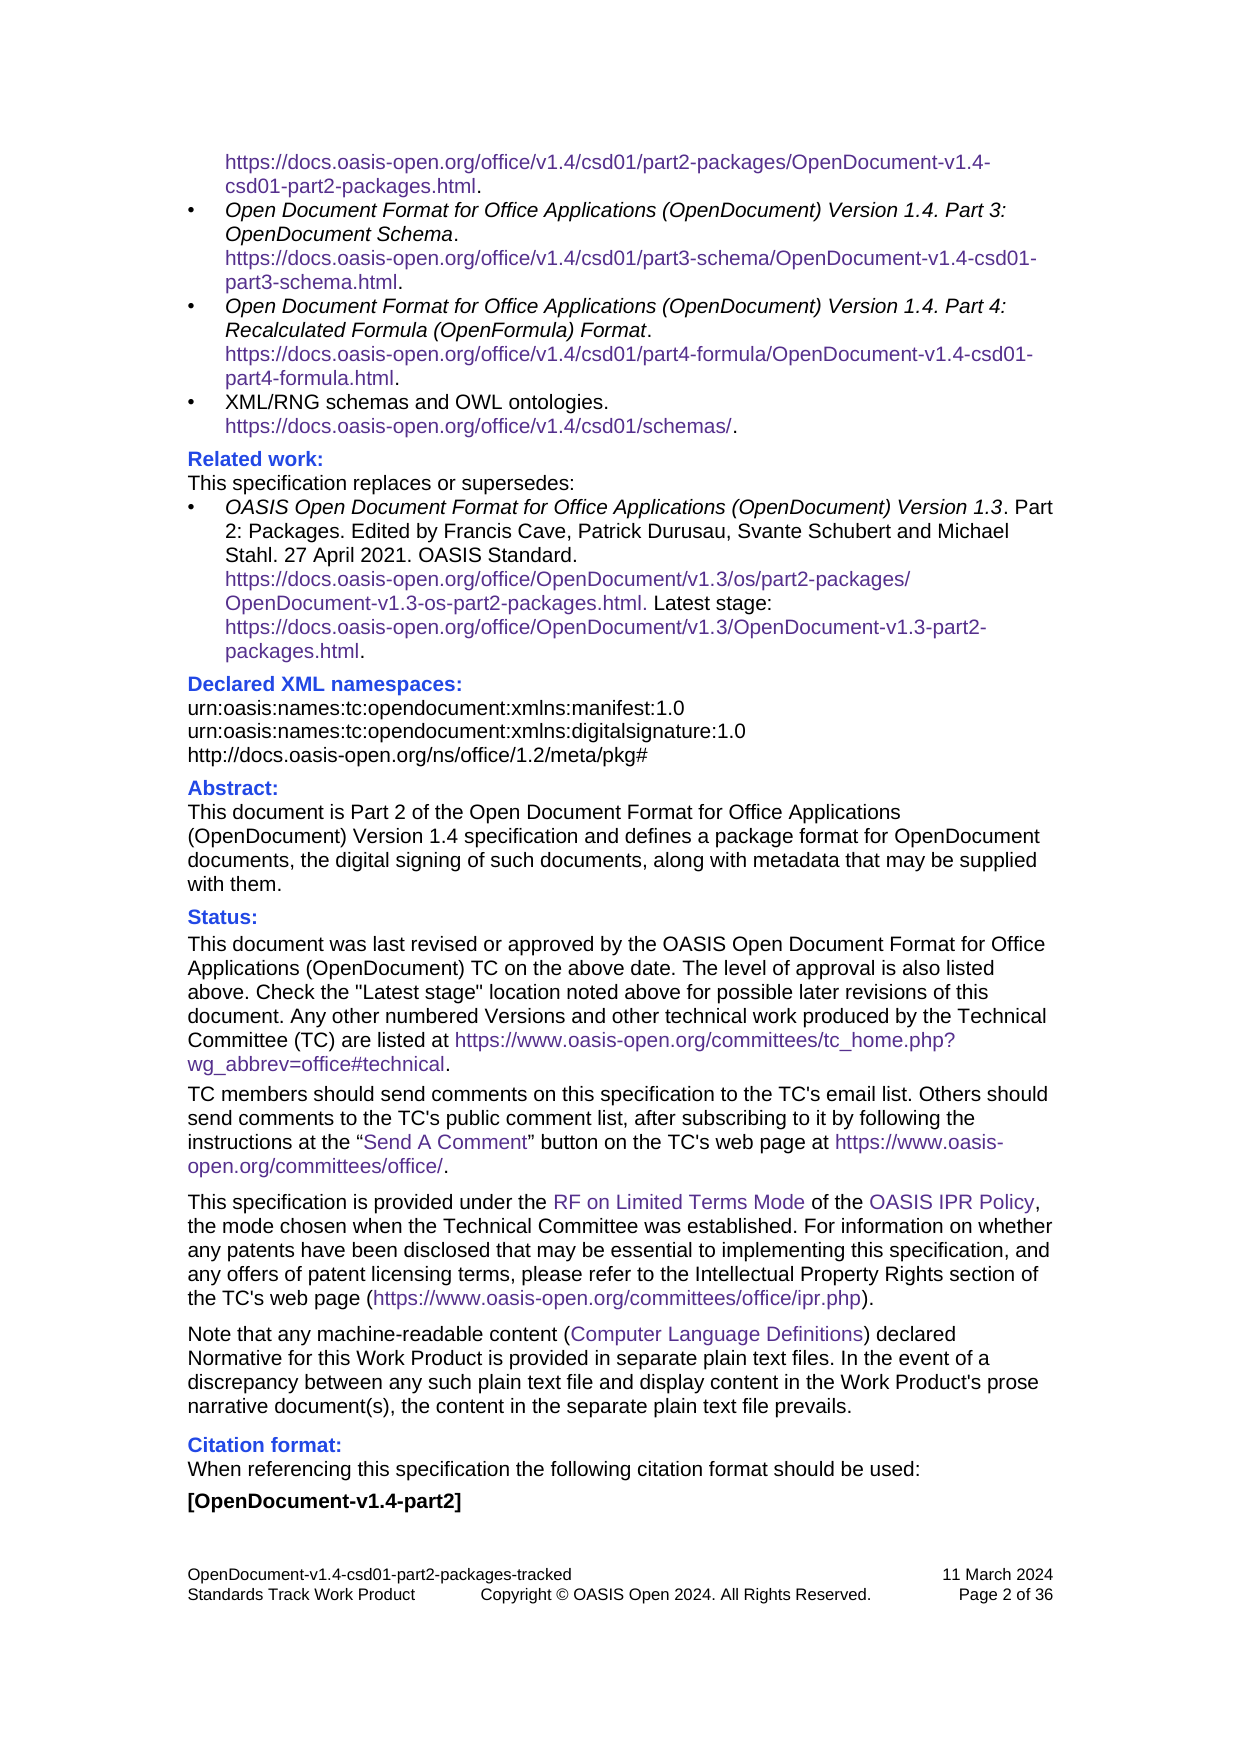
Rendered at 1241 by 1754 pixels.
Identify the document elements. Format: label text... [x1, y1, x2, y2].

title urn:oasis:names:tc:opendocument:xmlns:manifest:1.0 [187, 695, 1053, 719]
text This specification is provided under the RF on Limited Terms Mode of the OASIS IPR Policy, the mode chosen when the Technical Committee was established. For information on whether any patents have been disclosed that may be essential to implementing this specification, and any offers of patent licensing terms, please refer to the Intellectual Property Rights section of the TC's web page (https://www.oasis-open.org/committees/office/ipr.php). [187, 1190, 1053, 1309]
text Note that any machine-readable content (Computer Language Definitions) declared Normative for this Work Product is provided in separate plain text files. In the event of a discrepancy between any such plain text file and display content in the Work Product's prose narrative document(s), the content in the separate plain text file prevails. [187, 1322, 1053, 1417]
text This document is Part 2 of the Open Document Format for Office Applications (OpenDocument) Version 1.4 specification and defines a package format for OpenDocument documents, the digital signing of such documents, along with metadata that may be supplied with them. [187, 800, 1053, 896]
title urn:oasis:names:tc:opendocument:xmlns:digitalsignature:1.0 [187, 719, 1053, 743]
title [OpenDocument-v1.4-part2] [187, 1489, 1053, 1513]
list Open Document Format for Office Applications (OpenDocument) Version 1.4. Part 4: Recalculated Formula (OpenFormula) Format. https://docs.oasis-open.org/office/v1.4/csd01/part4-formula/OpenDocument-v1.4-csd01-part4-formula.html. [187, 294, 1053, 390]
title Related work: [187, 447, 1053, 471]
title This specification replaces or supersedes: [187, 471, 1053, 495]
title http://docs.oasis-open.org/ns/office/1.2/meta/pkg# [187, 743, 1053, 767]
list Open Document Format for Office Applications (OpenDocument) Version 1.4. Part 3: OpenDocument Schema. https://docs.oasis-open.org/office/v1.4/csd01/part3-schema/OpenDocument-v1.4-csd01-part3-schema.html. [187, 198, 1053, 294]
text This document was last revised or approved by the OASIS Open Document Format for Office Applications (OpenDocument) TC on the above date. The level of approval is also listed above. Check the "Latest stage" location noted above for possible later revisions of this document. Any other numbered Versions and other technical work produced by the Technical Committee (TC) are listed at https://www.oasis-open.org/committees/tc_home.php?wg_abbrev=office#technical. [187, 932, 1053, 1076]
text TC members should send comments on this specification to the TC's email list. Others should send comments to the TC's public comment list, after subscribing to it by following the instructions at the “Send A Comment” button on the TC's web page at https://www.oasis-open.org/committees/office/. [187, 1082, 1053, 1178]
list XML/RNG schemas and OWL ontologies. https://docs.oasis-open.org/office/v1.4/csd01/schemas/. [187, 390, 1053, 438]
title Citation format: [187, 1432, 1053, 1456]
title Status: [187, 905, 1053, 929]
list OASIS Open Document Format for Office Applications (OpenDocument) Version 1.3. Part 2: Packages. Edited by Francis Cave, Patrick Durusau, Svante Schubert and Michael Stahl. 27 April 2021. OASIS Standard. https://docs.oasis-open.org/office/OpenDocument/v1.3/os/part2-packages/OpenDocument-v1.3-os-part2-packages.html. Latest stage: https://docs.oasis-open.org/office/OpenDocument/v1.3/OpenDocument-v1.3-part2-packages.html. [187, 495, 1053, 662]
title When referencing this specification the following citation format should be used: [187, 1456, 1053, 1480]
list https://docs.oasis-open.org/office/v1.4/csd01/part2-packages/OpenDocument-v1.4-csd01-part2-packages.html. [187, 150, 1053, 198]
title Abstract: [187, 776, 1053, 800]
title Declared XML namespaces: [187, 671, 1053, 695]
